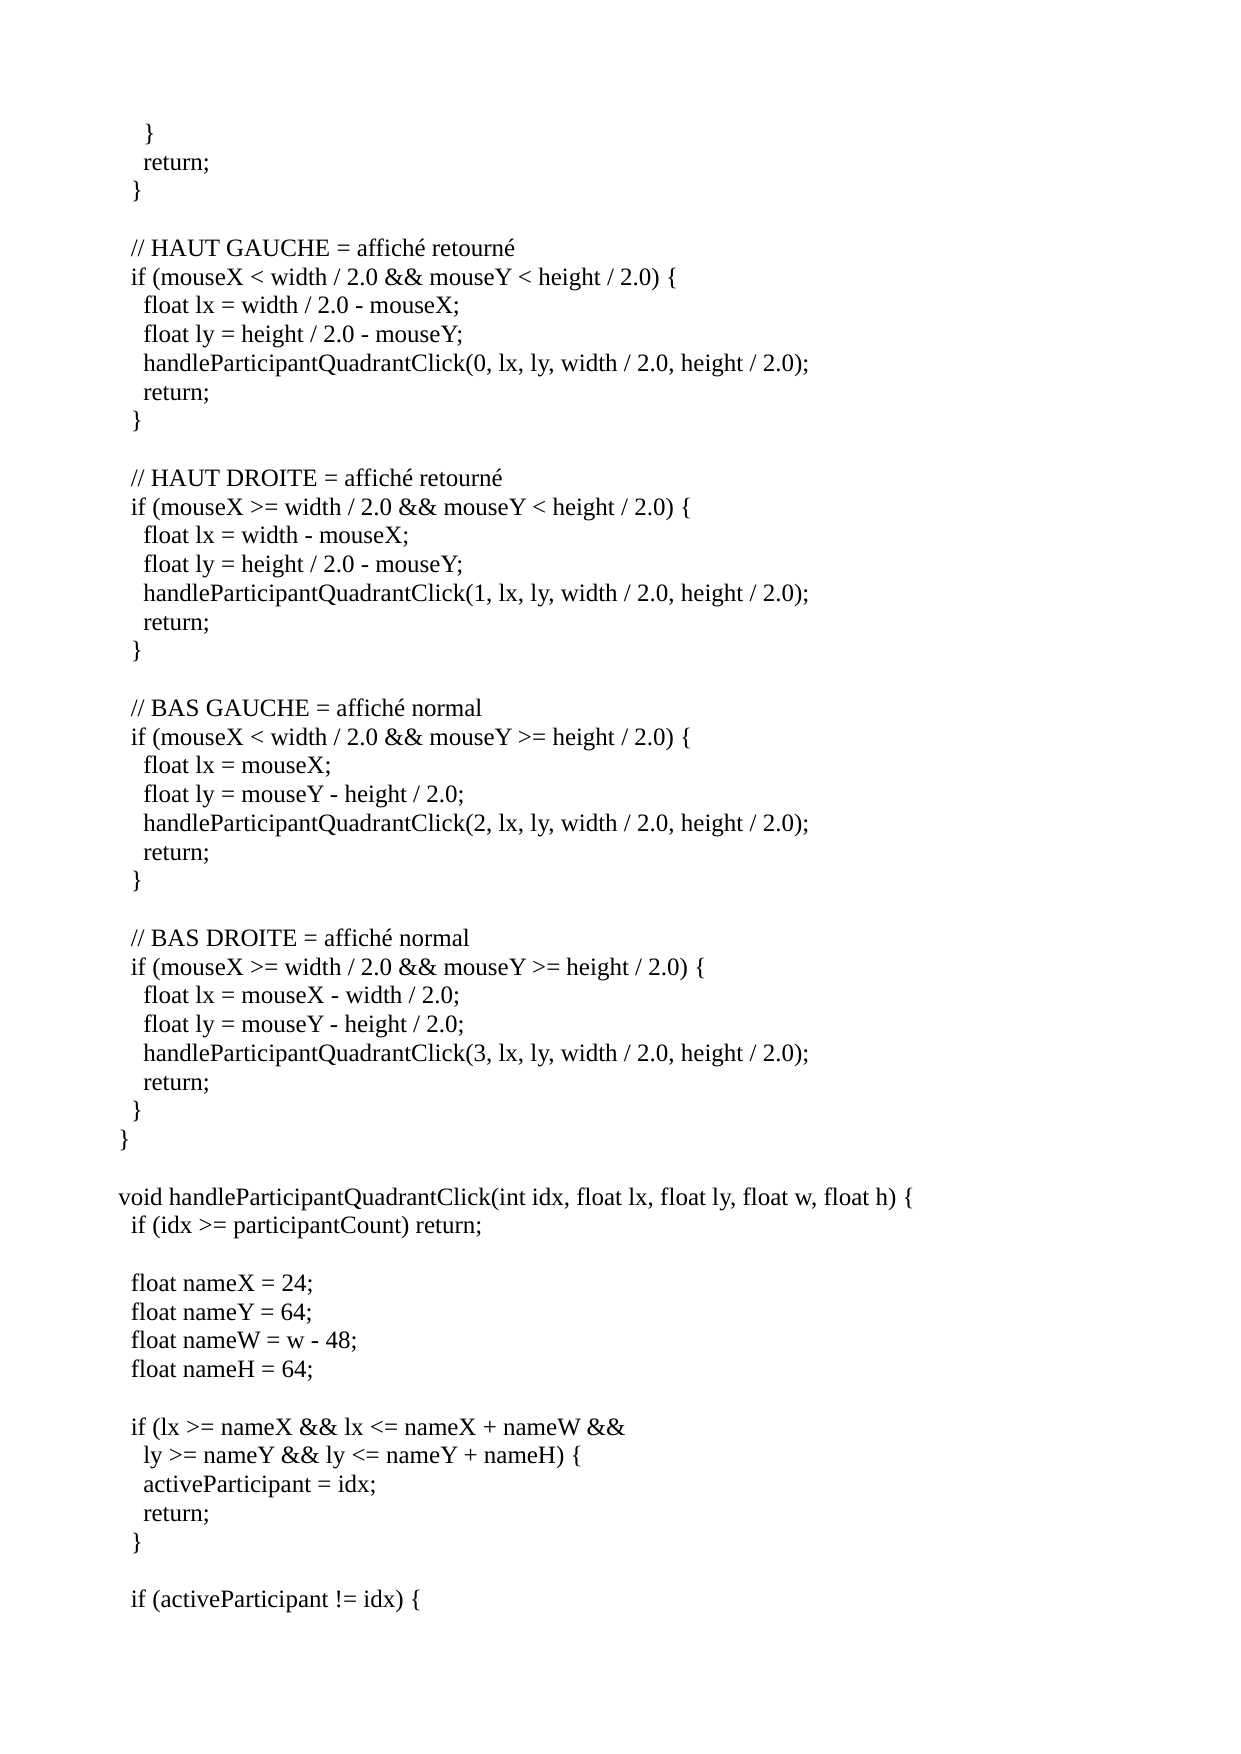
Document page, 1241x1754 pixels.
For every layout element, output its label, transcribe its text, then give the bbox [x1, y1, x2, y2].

text float nameW = w - 48; [118, 1326, 1122, 1354]
text return; [118, 1067, 1122, 1096]
text float lx = mouseX - width / 2.0; [118, 981, 1122, 1009]
text handleParticipantQuadrantClick(2, lx, ly, width / 2.0, height / 2.0); [118, 808, 1122, 837]
text float lx = width - mouseX; [118, 521, 1122, 549]
text return; [118, 607, 1122, 636]
text if (lx >= nameX && lx <= nameX + nameW && [118, 1412, 1122, 1441]
text } [118, 866, 1122, 894]
text // BAS GAUCHE = affiché normal [118, 693, 1122, 722]
text // HAUT GAUCHE = affiché retourné [118, 233, 1122, 262]
text activeParticipant = idx; [118, 1469, 1122, 1498]
text return; [118, 377, 1122, 406]
text float nameX = 24; [118, 1268, 1122, 1297]
text return; [118, 837, 1122, 866]
text handleParticipantQuadrantClick(0, lx, ly, width / 2.0, height / 2.0); [118, 348, 1122, 377]
text if (mouseX >= width / 2.0 && mouseY < height / 2.0) { [118, 492, 1122, 521]
text } [118, 176, 1122, 204]
text if (mouseX >= width / 2.0 && mouseY >= height / 2.0) { [118, 952, 1122, 981]
text float lx = width / 2.0 - mouseX; [118, 291, 1122, 319]
text } [118, 118, 1122, 147]
text void handleParticipantQuadrantClick(int idx, float lx, float ly, float w, float h) { [118, 1182, 1122, 1211]
text float ly = mouseY - height / 2.0; [118, 779, 1122, 808]
text // HAUT DROITE = affiché retourné [118, 463, 1122, 492]
text float lx = mouseX; [118, 751, 1122, 779]
text if (idx >= participantCount) return; [118, 1211, 1122, 1239]
text } [118, 1527, 1122, 1556]
text } [118, 1096, 1122, 1124]
text if (mouseX < width / 2.0 && mouseY >= height / 2.0) { [118, 722, 1122, 751]
text return; [118, 147, 1122, 176]
text } [118, 636, 1122, 664]
text float ly = mouseY - height / 2.0; [118, 1009, 1122, 1038]
text float ly = height / 2.0 - mouseY; [118, 319, 1122, 348]
text if (activeParticipant != idx) { [118, 1584, 1122, 1613]
text } [118, 406, 1122, 434]
text handleParticipantQuadrantClick(3, lx, ly, width / 2.0, height / 2.0); [118, 1038, 1122, 1067]
text handleParticipantQuadrantClick(1, lx, ly, width / 2.0, height / 2.0); [118, 578, 1122, 607]
text if (mouseX < width / 2.0 && mouseY < height / 2.0) { [118, 262, 1122, 291]
text float nameH = 64; [118, 1354, 1122, 1383]
text // BAS DROITE = affiché normal [118, 923, 1122, 952]
text return; [118, 1498, 1122, 1527]
text float ly = height / 2.0 - mouseY; [118, 549, 1122, 578]
text float nameY = 64; [118, 1297, 1122, 1326]
text } [118, 1124, 1122, 1153]
text ly >= nameY && ly <= nameY + nameH) { [118, 1441, 1122, 1469]
